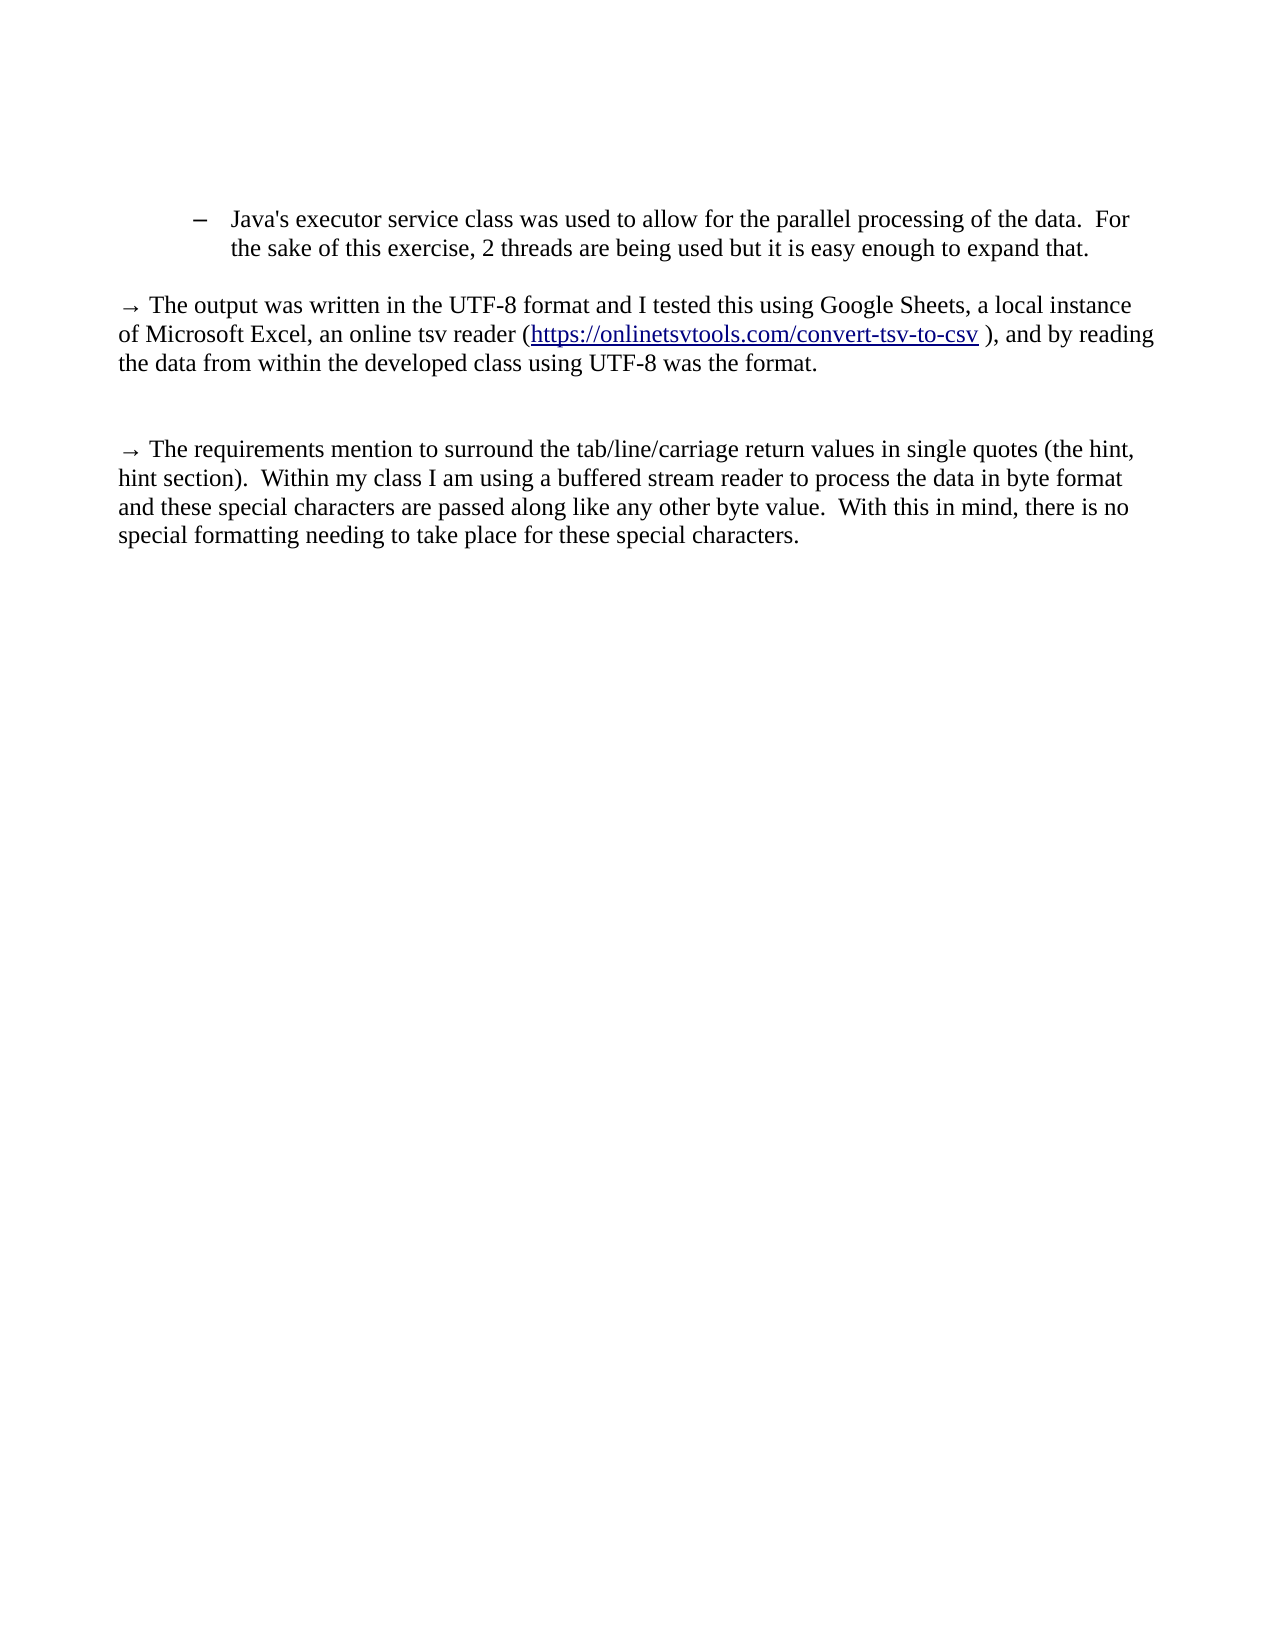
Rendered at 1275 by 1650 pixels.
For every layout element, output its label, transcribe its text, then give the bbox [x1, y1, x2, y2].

text → The output was written in the UTF-8 format and I tested this using Google Sheets, a local instance of Microsoft Excel, an online tsv reader (https://onlinetsvtools.com/convert-tsv-to-csv ), and by reading the data from within the developed class using UTF-8 was the format. [118, 291, 1157, 377]
text → The requirements mention to surround the tab/line/carriage return values in single quotes (the hint, hint section). Within my class I am using a buffered stream reader to process the data in byte format and these special characters are passed along like any other byte value. With this in mind, there is no special formatting needing to take place for these special characters. [118, 434, 1157, 549]
list Java's executor service class was used to allow for the parallel processing of the data. For the sake of this exercise, 2 threads are being used but it is easy enough to expand that. [193, 204, 1157, 262]
